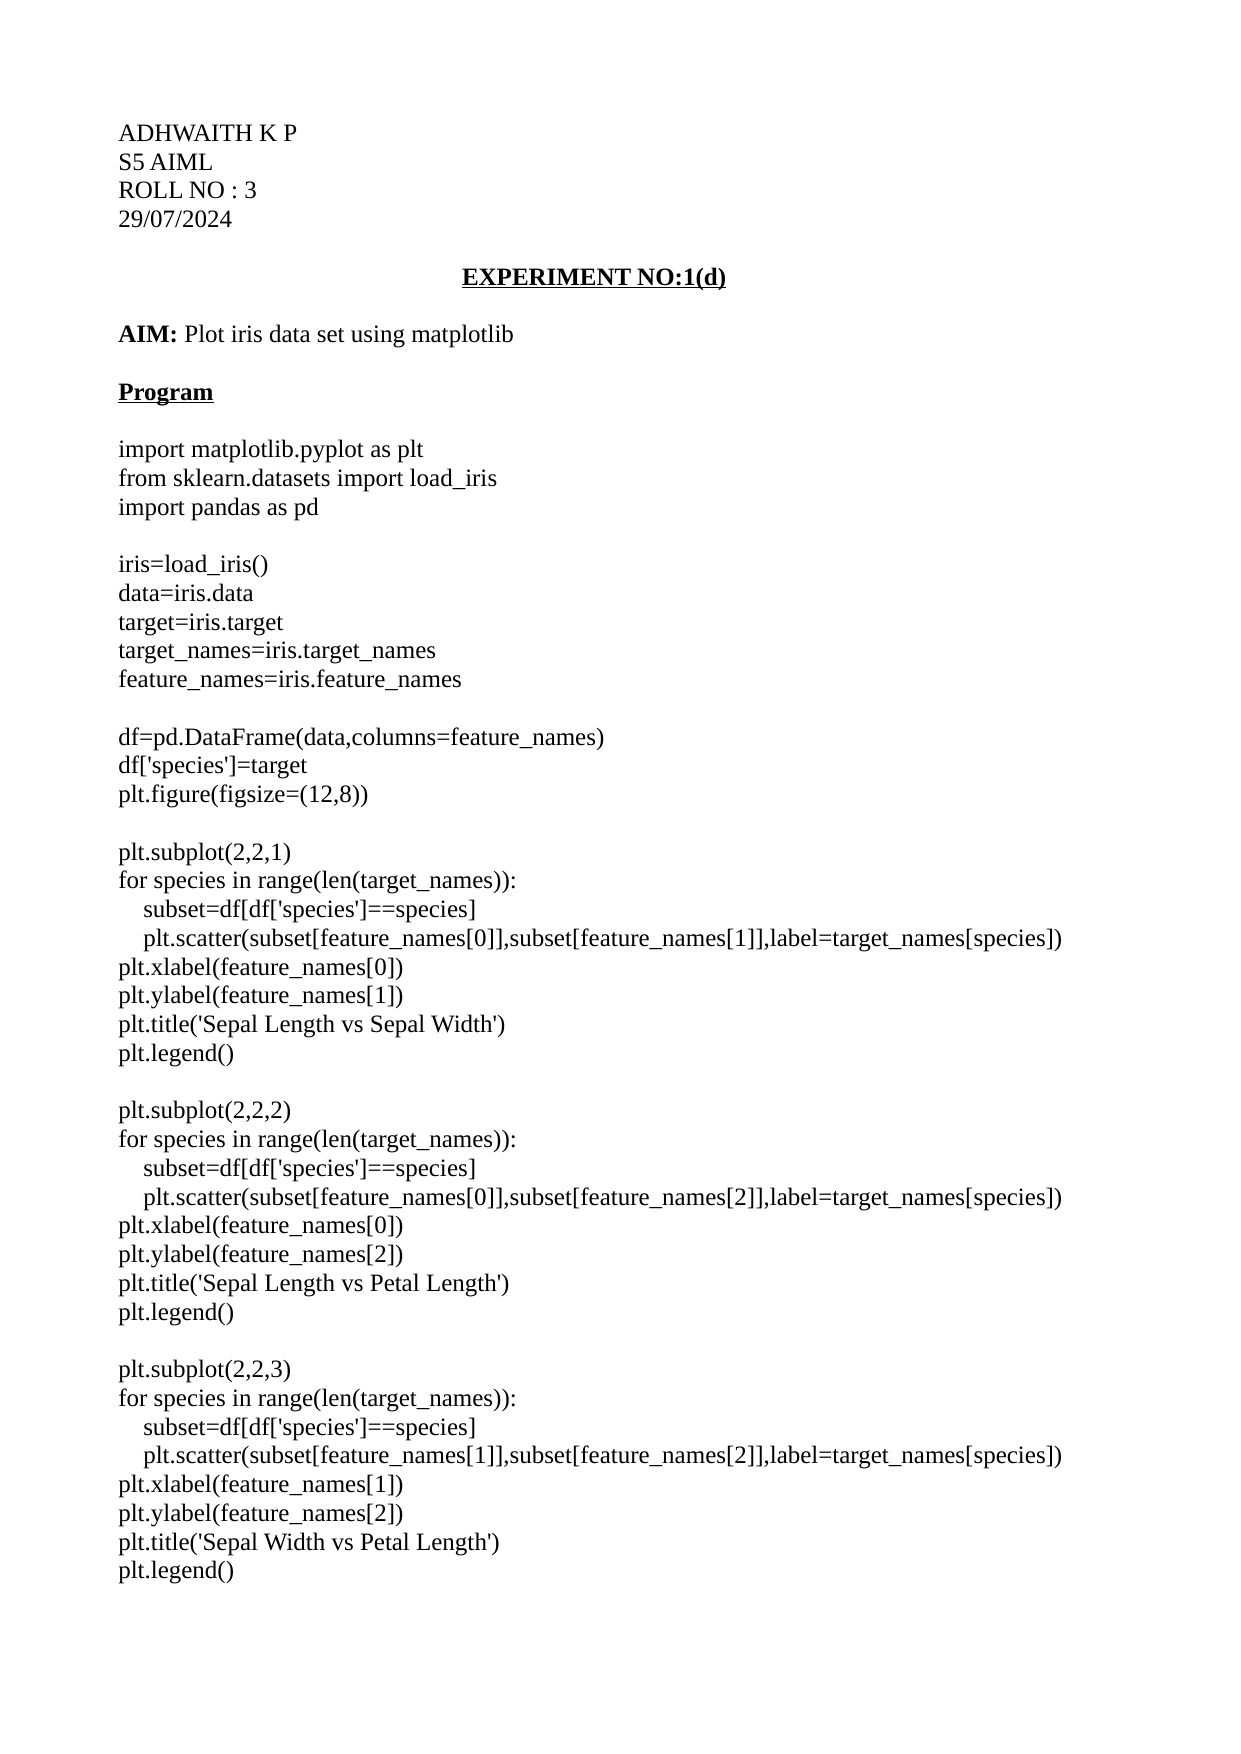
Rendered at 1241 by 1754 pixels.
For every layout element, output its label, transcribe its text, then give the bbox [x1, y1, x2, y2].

text plt.subplot(2,2,2) [118, 1096, 1122, 1124]
text import matplotlib.pyplot as plt [118, 434, 1122, 463]
text plt.title('Sepal Length vs Sepal Width') [118, 1009, 1122, 1038]
text plt.legend() [118, 1297, 1122, 1326]
text data=iris.data [118, 578, 1122, 607]
text plt.scatter(subset[feature_names[0]],subset[feature_names[1]],label=target_names[species]) [118, 923, 1122, 952]
text plt.ylabel(feature_names[2]) [118, 1239, 1122, 1268]
text S5 AIML [118, 147, 1122, 176]
text plt.legend() [118, 1038, 1122, 1067]
text ADHWAITH K P [118, 118, 1122, 147]
text plt.xlabel(feature_names[0]) [118, 1211, 1122, 1239]
text plt.title('Sepal Width vs Petal Length') [118, 1527, 1122, 1556]
text import pandas as pd [118, 492, 1122, 521]
text AIM: Plot iris data set using matplotlib [118, 319, 1122, 348]
text plt.scatter(subset[feature_names[0]],subset[feature_names[2]],label=target_names[species]) [118, 1182, 1122, 1211]
text df=pd.DataFrame(data,columns=feature_names) [118, 722, 1122, 751]
text iris=load_iris() [118, 549, 1122, 578]
text plt.subplot(2,2,3) [118, 1354, 1122, 1383]
text from sklearn.datasets import load_iris [118, 463, 1122, 492]
text target_names=iris.target_names [118, 636, 1122, 664]
text 29/07/2024 [118, 204, 1122, 233]
text df['species']=target [118, 751, 1122, 779]
text plt.legend() [118, 1556, 1122, 1584]
text Program [118, 377, 1122, 406]
text plt.ylabel(feature_names[1]) [118, 981, 1122, 1009]
text plt.xlabel(feature_names[1]) [118, 1469, 1122, 1498]
text subset=df[df['species']==species] [118, 1153, 1122, 1182]
text plt.title('Sepal Length vs Petal Length') [118, 1268, 1122, 1297]
text plt.figure(figsize=(12,8)) [118, 779, 1122, 808]
text feature_names=iris.feature_names [118, 664, 1122, 693]
text target=iris.target [118, 607, 1122, 636]
text plt.subplot(2,2,1) [118, 837, 1122, 866]
text plt.scatter(subset[feature_names[1]],subset[feature_names[2]],label=target_names[species]) [118, 1441, 1122, 1469]
text subset=df[df['species']==species] [118, 894, 1122, 923]
text for species in range(len(target_names)): [118, 1124, 1122, 1153]
text for species in range(len(target_names)): [118, 1383, 1122, 1412]
text plt.ylabel(feature_names[2]) [118, 1498, 1122, 1527]
text for species in range(len(target_names)): [118, 866, 1122, 894]
text subset=df[df['species']==species] [118, 1412, 1122, 1441]
text plt.xlabel(feature_names[0]) [118, 952, 1122, 981]
text EXPERIMENT NO:1(d) [118, 262, 1122, 291]
text ROLL NO : 3 [118, 176, 1122, 204]
